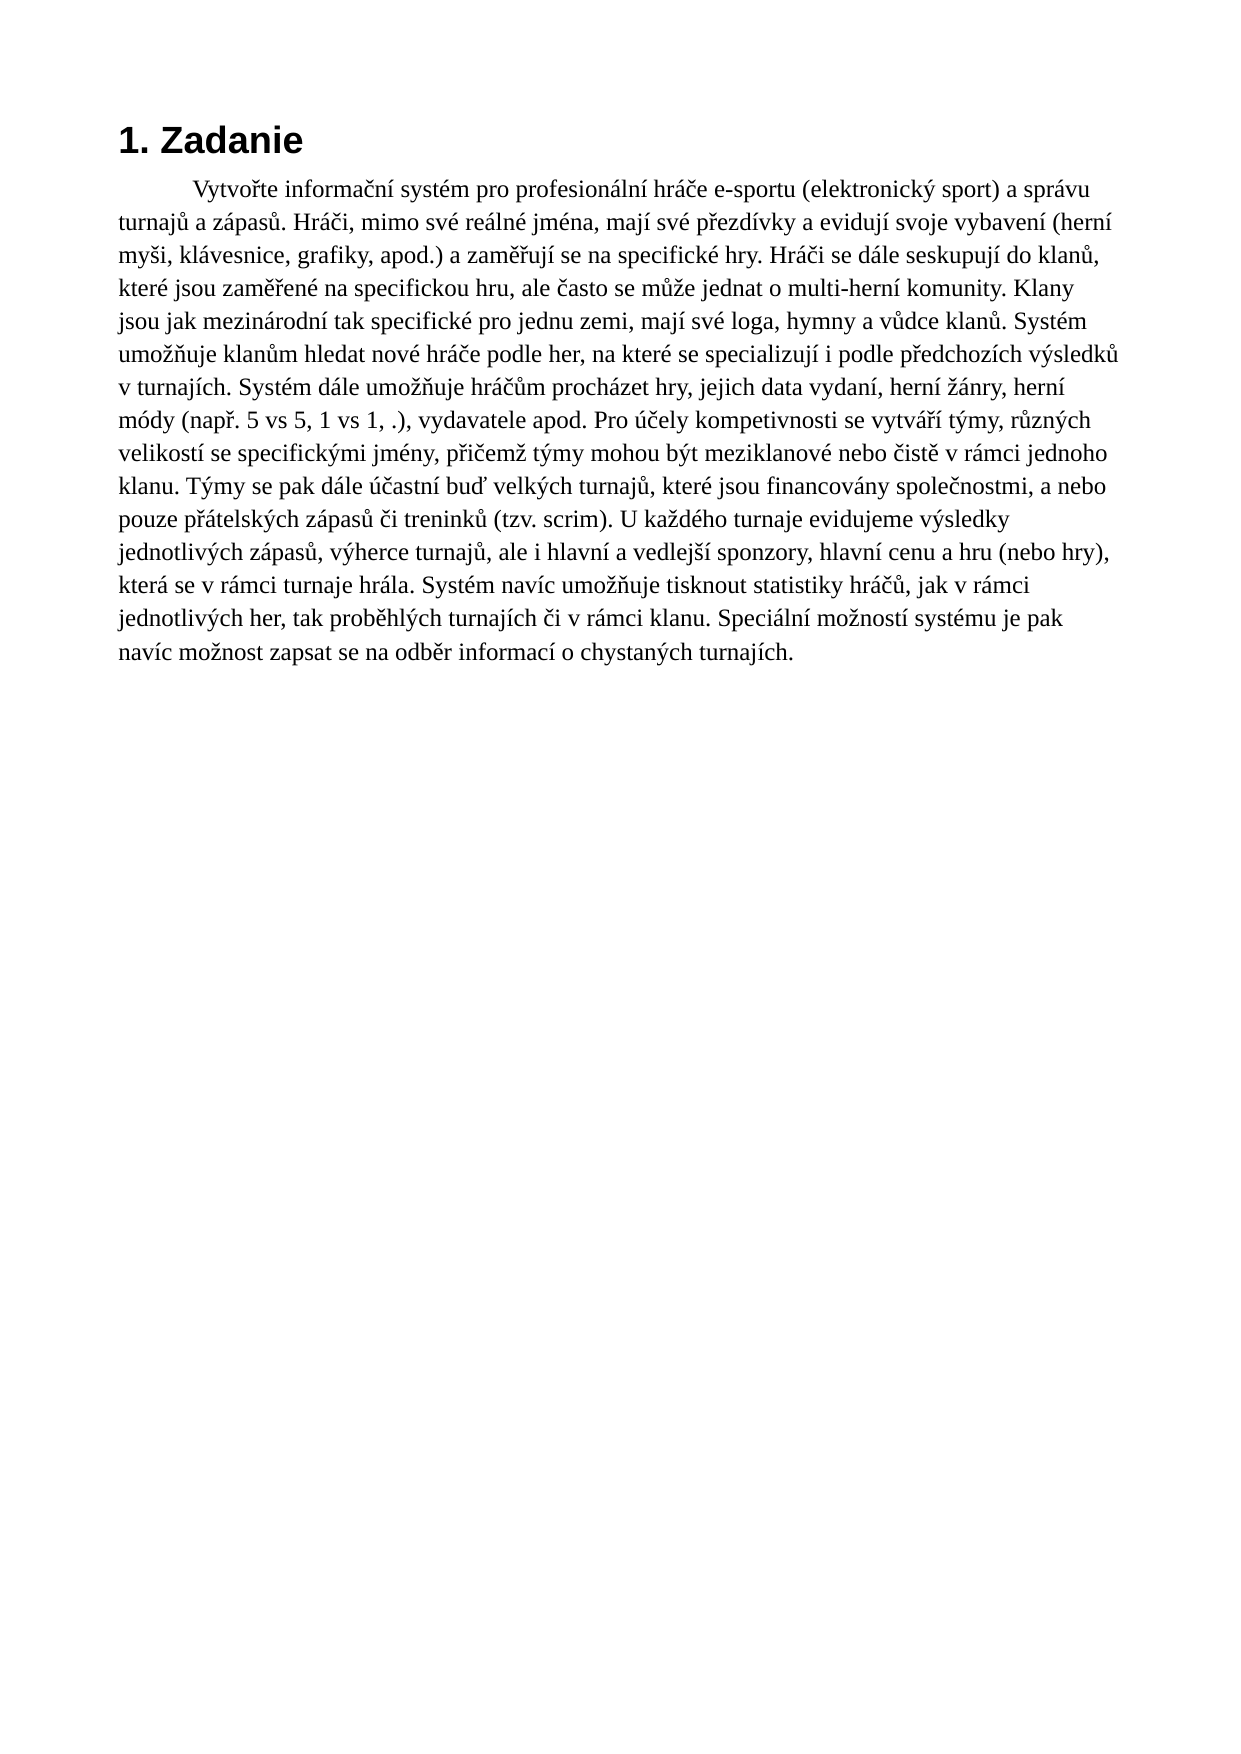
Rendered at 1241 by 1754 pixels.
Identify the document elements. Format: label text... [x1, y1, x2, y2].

subtitle 1. Zadanie [118, 118, 1122, 162]
text Vytvořte informační systém pro profesionální hráče e-sportu (elektronický sport) a správu turnajů a zápasů. Hráči, mimo své reálné jména, mají své přezdívky a evidují svoje vybavení (herní myši, klávesnice, grafiky, apod.) a zaměřují se na specifické hry. Hráči se dále seskupují do klanů, které jsou zaměřené na specifickou hru, ale často se může jednat o multi-herní komunity. Klany jsou jak mezinárodní tak specifické pro jednu zemi, mají své loga, hymny a vůdce klanů. Systém umožňuje klanům hledat nové hráče podle her, na které se specializují i podle předchozích výsledků v turnajích. Systém dále umožňuje hráčům procházet hry, jejich data vydaní, herní žánry, herní módy (např. 5 vs 5, 1 vs 1, .), vydavatele apod. Pro účely kompetivnosti se vytváří týmy, různých velikostí se specifickými jmény, přičemž týmy mohou být meziklanové nebo čistě v rámci jednoho klanu. Týmy se pak dále účastní buď velkých turnajů, které jsou financovány společnostmi, a nebo pouze přátelských zápasů či treninků (tzv. scrim). U každého turnaje evidujeme výsledky jednotlivých zápasů, výherce turnajů, ale i hlavní a vedlejší sponzory, hlavní cenu a hru (nebo hry), která se v rámci turnaje hrála. Systém navíc umožňuje tisknout statistiky hráčů, jak v rámci jednotlivých her, tak proběhlých turnajích či v rámci klanu. Speciální možností systému je pak navíc možnost zapsat se na odběr informací o chystaných turnajích. [118, 174, 1122, 665]
